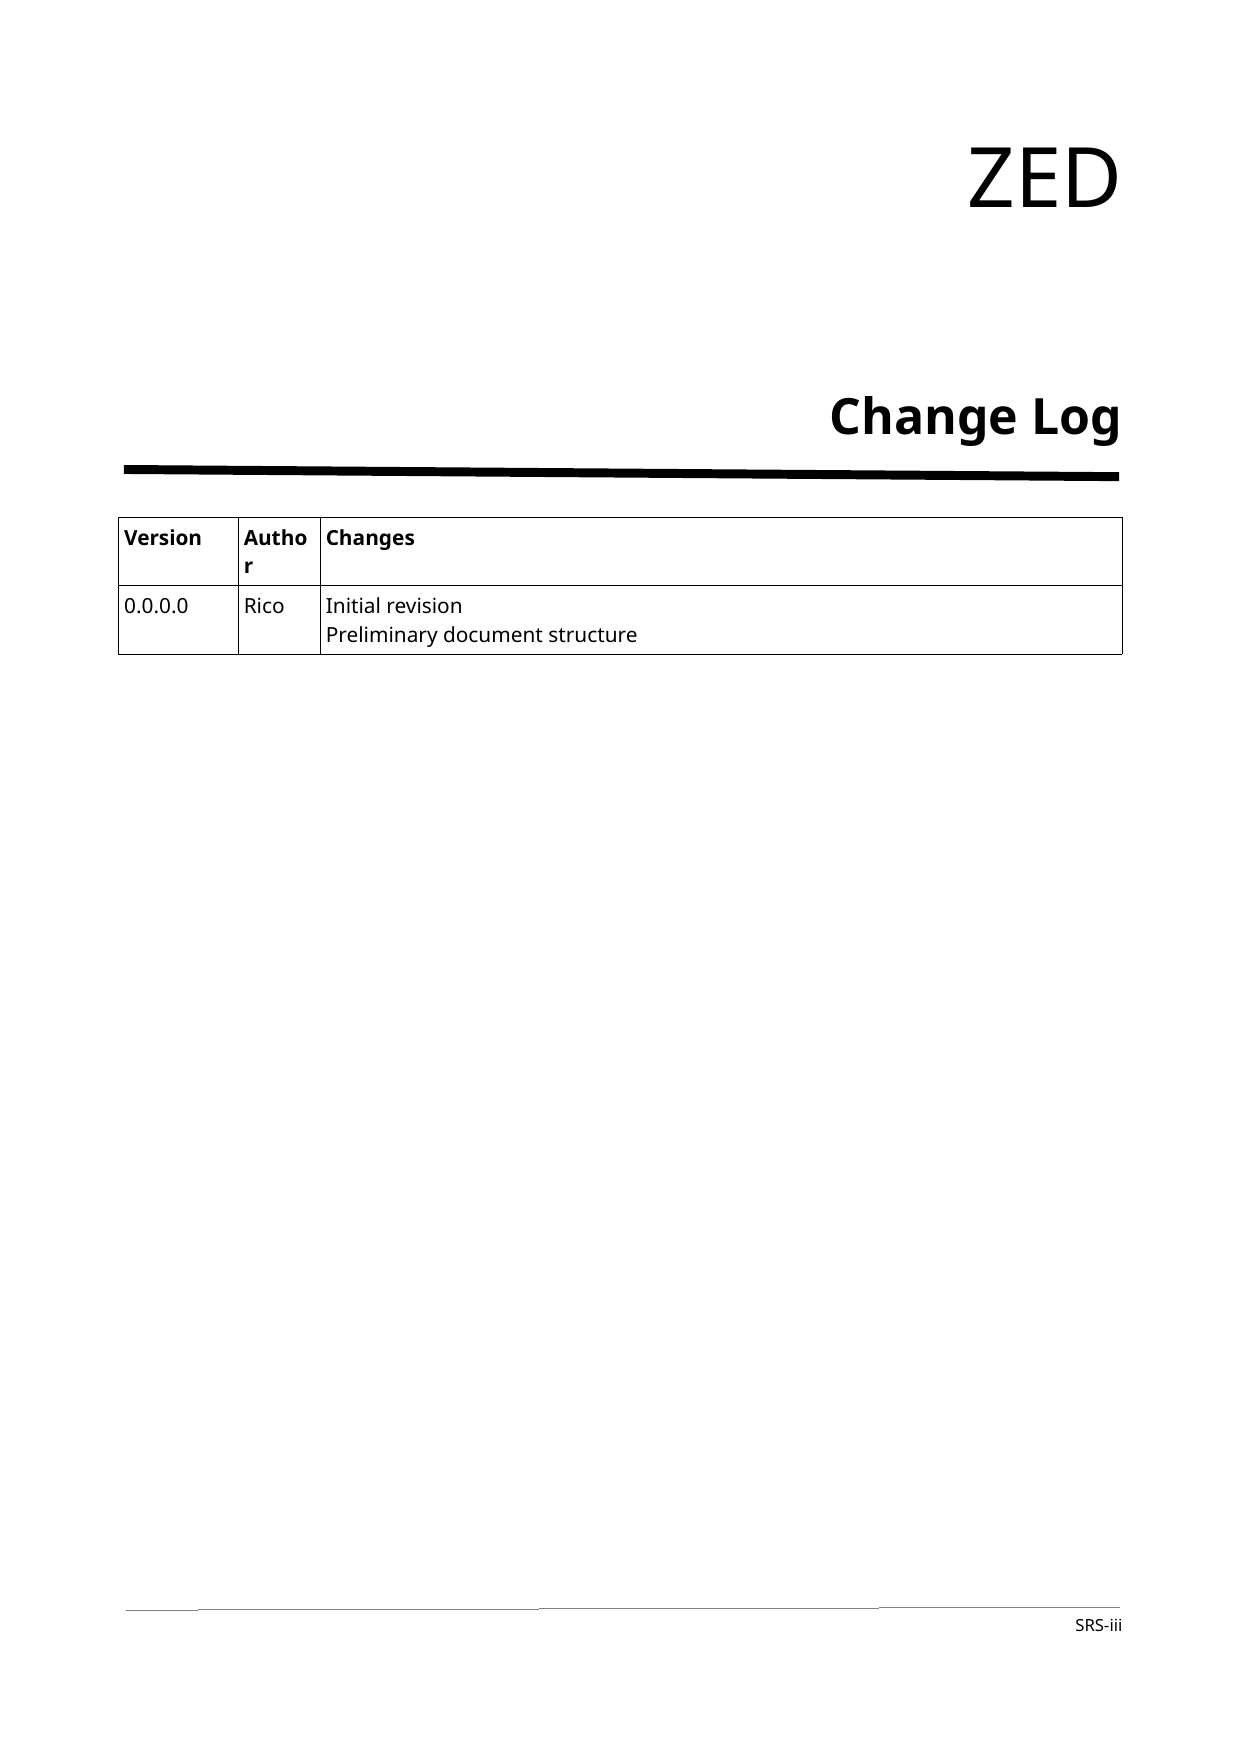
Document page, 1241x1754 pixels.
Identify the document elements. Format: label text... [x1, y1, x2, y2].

text Change Log [118, 381, 1122, 449]
table_cell Rico [239, 586, 320, 654]
table_cell 0.0.0.0 [119, 586, 238, 654]
table_cell Initial revision Preliminary document structure [321, 586, 1122, 654]
table_header Author [239, 518, 320, 585]
table_header Changes [321, 518, 1122, 585]
table_header Version [119, 518, 238, 585]
